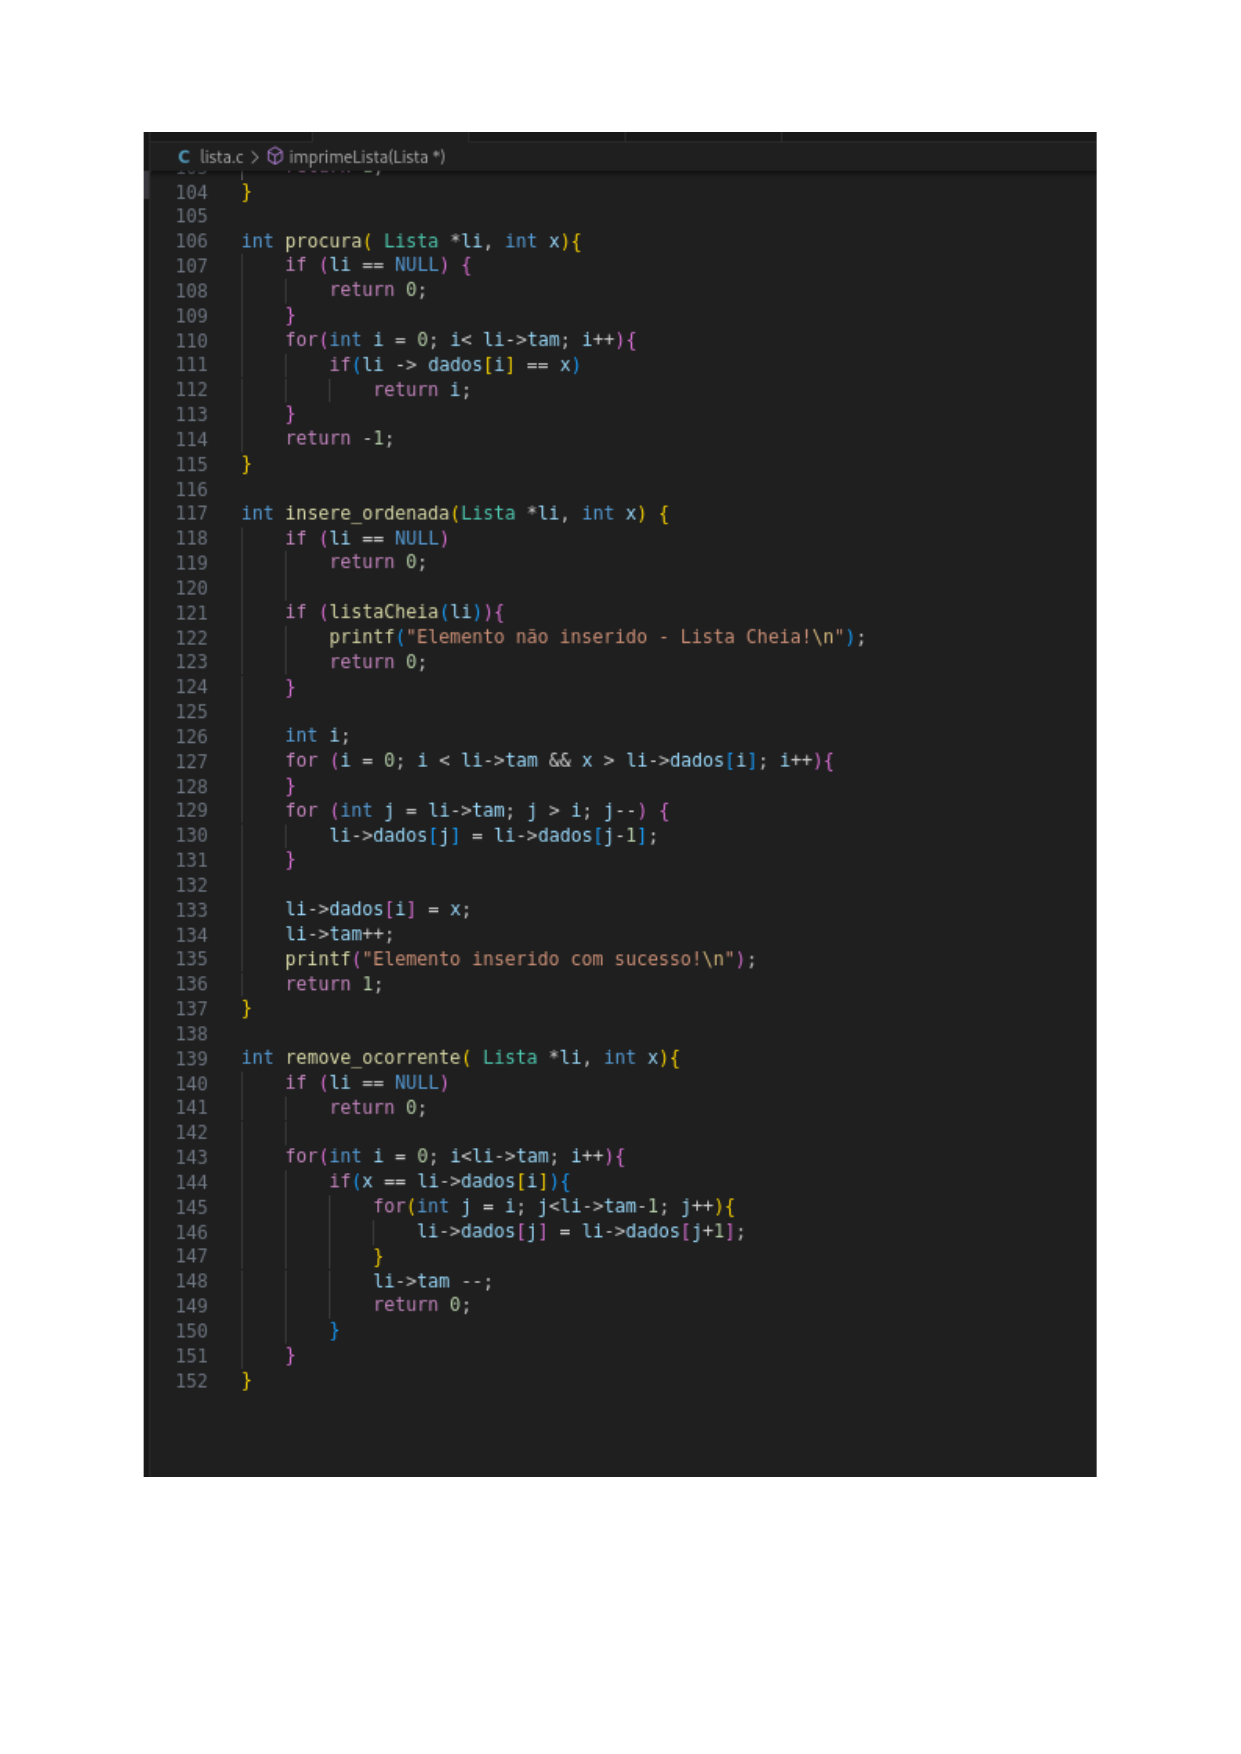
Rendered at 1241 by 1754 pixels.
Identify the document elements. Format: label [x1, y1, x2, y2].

picture [143, 132, 1097, 1477]
